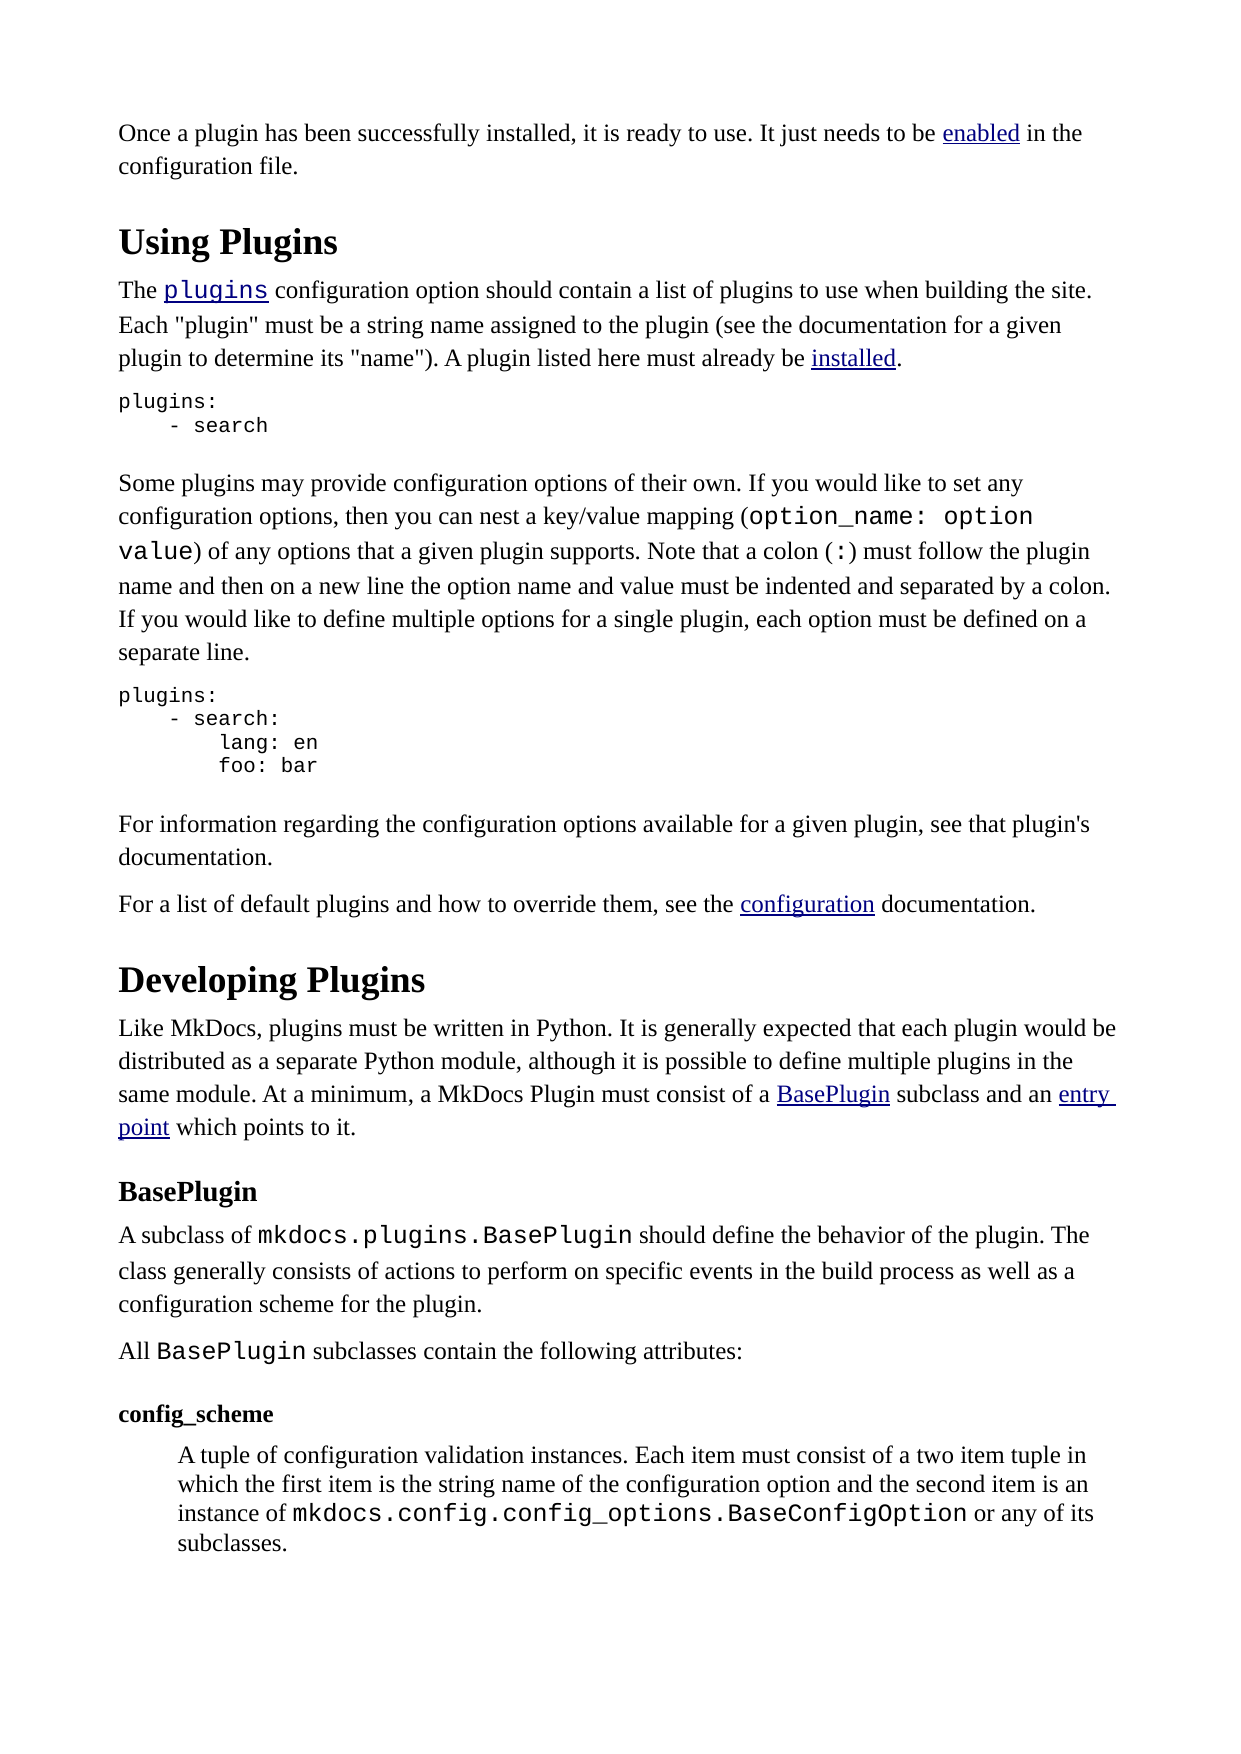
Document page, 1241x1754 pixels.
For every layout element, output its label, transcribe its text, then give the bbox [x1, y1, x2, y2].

text plugins: [118, 684, 1122, 708]
text The plugins configuration option should contain a list of plugins to use when building the site. Each "plugin" must be a string name assigned to the plugin (see the documentation for a given plugin to determine its "name"). A plugin listed here must already be installed. [118, 275, 1122, 372]
list A tuple of configuration validation instances. Each item must consist of a two item tuple in which the first item is the string name of the configuration option and the second item is an instance of mkdocs.config.config_options.BaseConfigOption or any of its subclasses. [177, 1440, 1122, 1557]
subtitle BasePlugin [118, 1174, 1122, 1208]
text lang: en [118, 732, 1122, 756]
text foo: bar [118, 756, 1122, 779]
text plugins: [118, 391, 1122, 414]
text Like MkDocs, plugins must be written in Python. It is generally expected that each plugin would be distributed as a separate Python module, although it is possible to define multiple plugins in the same module. At a minimum, a MkDocs Plugin must consist of a BasePlugin subclass and an entry point which points to it. [118, 1013, 1122, 1141]
text - search [118, 414, 1122, 438]
subtitle config_scheme [118, 1399, 1122, 1428]
subtitle Using Plugins [118, 219, 1122, 263]
text All BasePlugin subclasses contain the following attributes: [118, 1336, 1122, 1367]
text Once a plugin has been successfully installed, it is ready to use. It just needs to be enabled in the configuration file. [118, 118, 1122, 180]
text A subclass of mkdocs.plugins.BasePlugin should define the behavior of the plugin. The class generally consists of actions to perform on specific events in the build process as well as a configuration scheme for the plugin. [118, 1221, 1122, 1317]
text - search: [118, 708, 1122, 732]
subtitle Developing Plugins [118, 958, 1122, 1001]
text Some plugins may provide configuration options of their own. If you would like to set any configuration options, then you can nest a key/value mapping (option_name: option value) of any options that a given plugin supports. Note that a colon (:) must follow the plugin name and then on a new line the option name and value must be indented and separated by a colon. If you would like to define multiple options for a single plugin, each option must be defined on a separate line. [118, 468, 1122, 666]
text For a list of default plugins and how to override them, see the configuration documentation. [118, 889, 1122, 918]
text For information regarding the configuration options available for a given plugin, see that plugin's documentation. [118, 809, 1122, 870]
